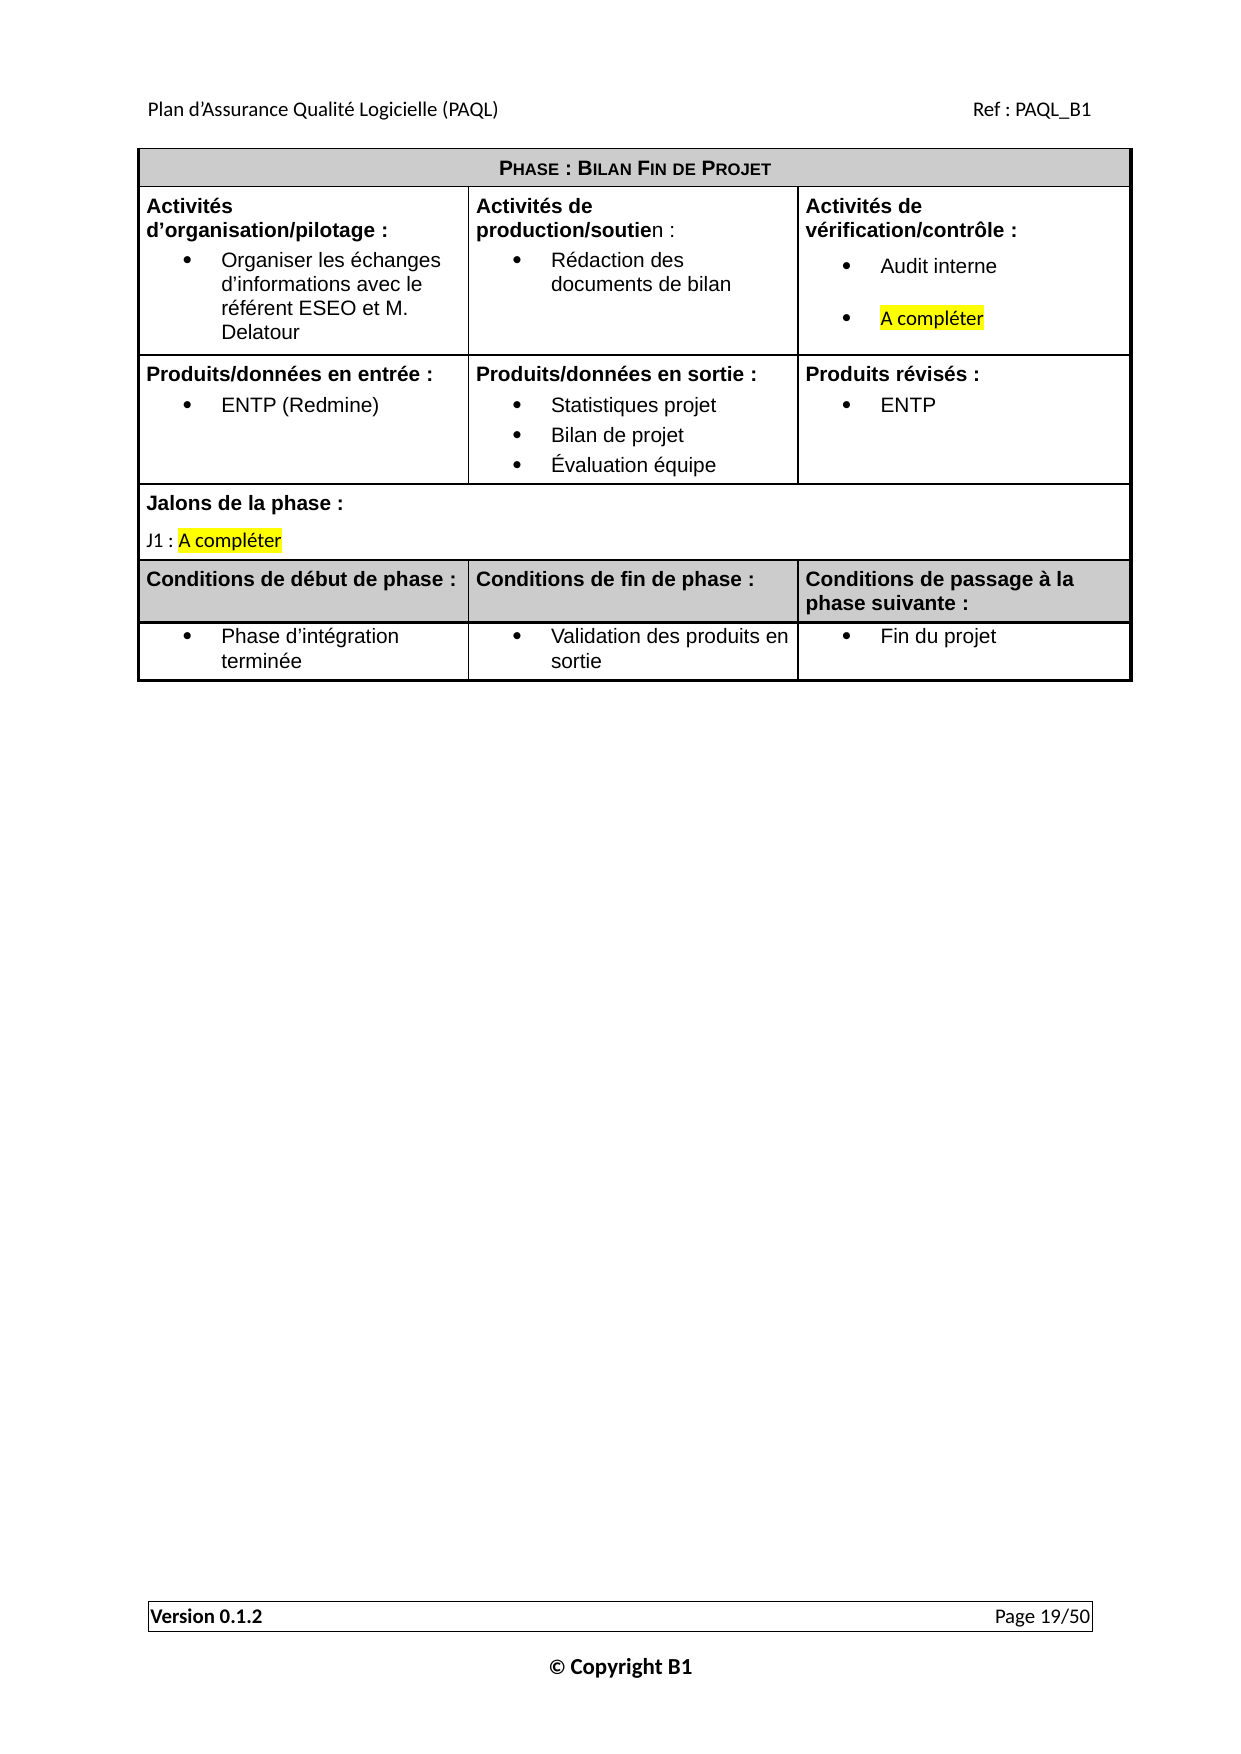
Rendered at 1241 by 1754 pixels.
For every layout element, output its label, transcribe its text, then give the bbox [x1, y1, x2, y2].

table_cell Jalons de la phase : J1 : A compléter [140, 485, 1129, 559]
table_cell Produits révisés : ENTP [799, 356, 1129, 483]
table_cell Activités de vérification/contrôle : Audit interne A compléter [799, 187, 1129, 354]
table_cell Activités de production/soutien : Rédaction des documents de bilan [469, 187, 797, 354]
table_cell Conditions de début de phase : [140, 561, 468, 621]
table_cell Produits/données en entrée : ENTP (Redmine) [140, 356, 468, 483]
table_cell Validation des produits en sortie [469, 624, 797, 679]
table_cell Conditions de fin de phase : [469, 561, 797, 621]
table_cell Phase d’intégration terminée [140, 624, 468, 679]
table_header Phase : Bilan Fin de Projet [140, 149, 1129, 186]
table_cell Activités d’organisation/pilotage : Organiser les échanges d’informations avec le référent ESEO et M. Delatour [140, 187, 468, 354]
table_cell Produits/données en sortie : Statistiques projet Bilan de projet Évaluation équipe [469, 356, 797, 483]
table_cell Fin du projet [799, 624, 1129, 679]
table_cell Conditions de passage à la phase suivante : [799, 561, 1129, 621]
